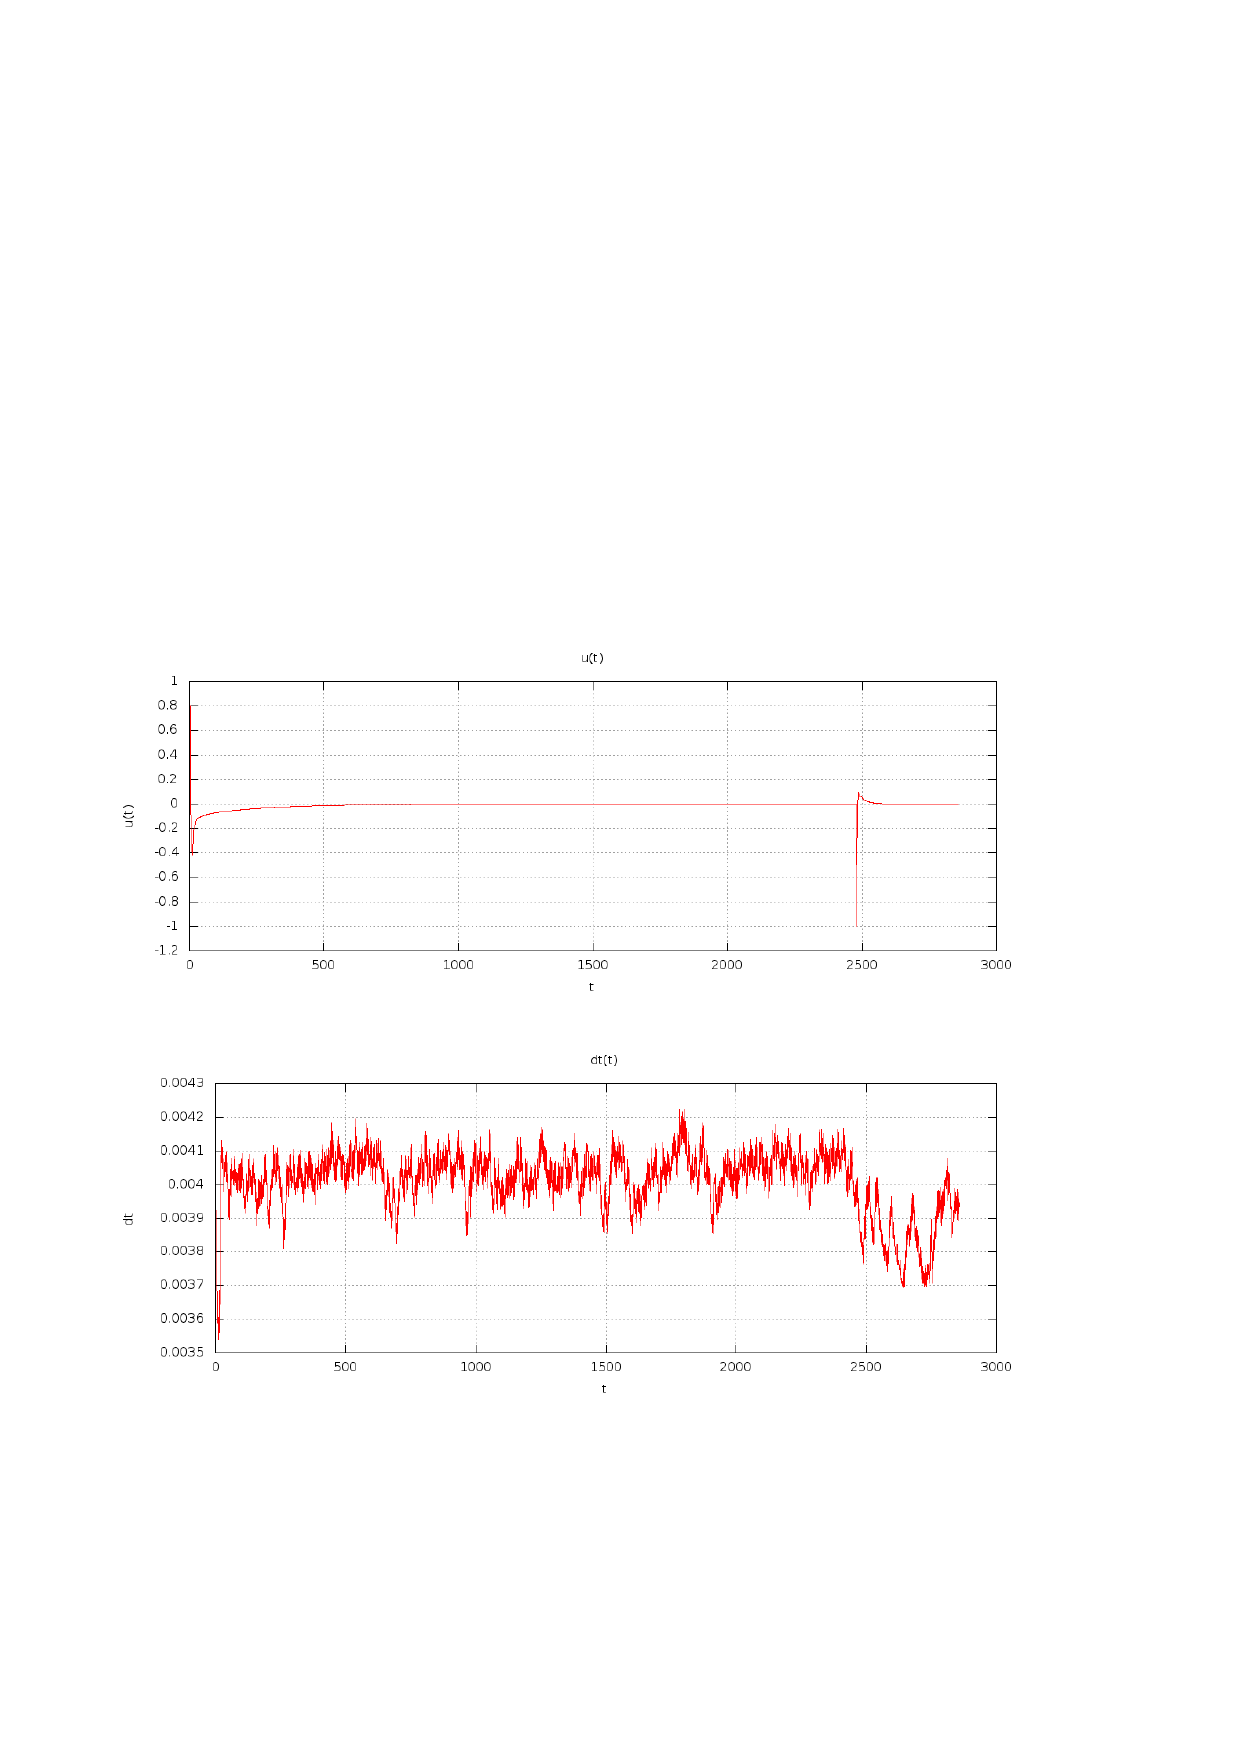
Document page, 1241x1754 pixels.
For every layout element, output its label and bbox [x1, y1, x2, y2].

picture [118, 596, 1123, 1400]
